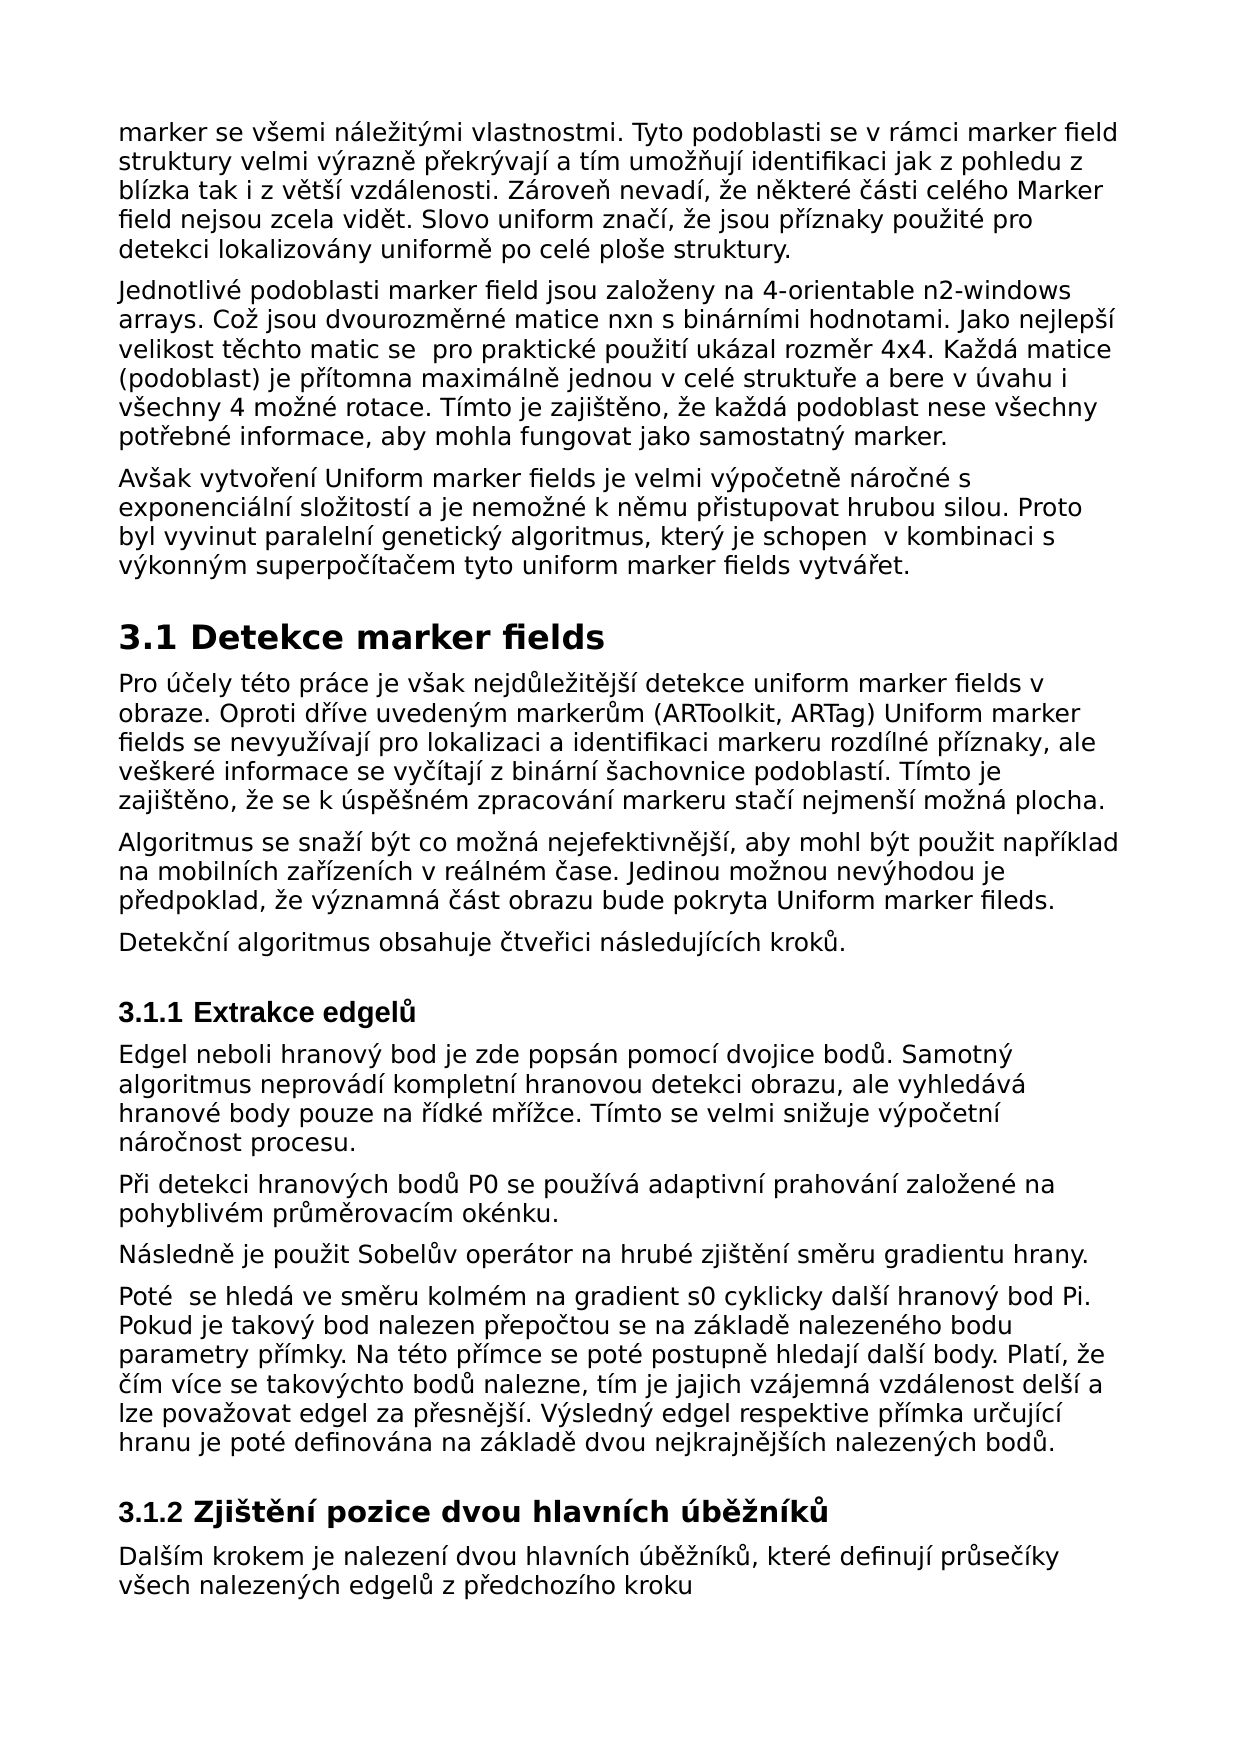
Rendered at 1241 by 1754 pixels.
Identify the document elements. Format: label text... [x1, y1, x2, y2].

text Dalším krokem je nalezení dvou hlavních úběžníků, které definují průsečíky všech nalezených edgelů z předchozího kroku [118, 1542, 1122, 1600]
text Poté se hledá ve směru kolmém na gradient s0 cyklicky další hranový bod Pi. Pokud je takový bod nalezen přepočtou se na základě nalezeného bodu parametry přímky. Na této přímce se poté postupně hledají další body. Platí, že čím více se takovýchto bodů nalezne, tím je jajich vzájemná vzdálenost delší a lze považovat edgel za přesnější. Výsledný edgel respektive přímka určující hranu je poté definována na základě dvou nejkrajnějších nalezených bodů. [118, 1282, 1122, 1457]
text Následně je použit Sobelův operátor na hrubé zjištění směru gradientu hrany. [118, 1241, 1122, 1270]
subtitle Detekce marker fields [118, 618, 1122, 657]
subtitle Zjištění pozice dvou hlavních úběžníků [118, 1495, 1122, 1529]
text Jednotlivé podoblasti marker field jsou založeny na 4-orientable n2-windows arrays. Což jsou dvourozměrné matice nxn s binárními hodnotami. Jako nejlepší velikost těchto matic se pro praktické použití ukázal rozměr 4x4. Každá matice (podoblast) je přítomna maximálně jednou v celé struktuře a bere v úvahu i všechny 4 možné rotace. Tímto je zajištěno, že každá podoblast nese všechny potřebné informace, aby mohla fungovat jako samostatný marker. [118, 276, 1122, 451]
subtitle Extrakce edgelů [118, 995, 1122, 1028]
text marker se všemi náležitými vlastnostmi. Tyto podoblasti se v rámci marker field struktury velmi výrazně překrývají a tím umožňují identifikaci jak z pohledu z blízka tak i z větší vzdálenosti. Zároveň nevadí, že některé části celého Marker field nejsou zcela vidět. Slovo uniform značí, že jsou příznaky použité pro detekci lokalizovány uniformě po celé ploše struktury. [118, 118, 1122, 264]
text Pro účely této práce je však nejdůležitější detekce uniform marker fields v obraze. Oproti dříve uvedeným markerům (ARToolkit, ARTag) Uniform marker fields se nevyužívají pro lokalizaci a identifikaci markeru rozdílné příznaky, ale veškeré informace se vyčítají z binární šachovnice podoblastí. Tímto je zajištěno, že se k úspěšném zpracování markeru stačí nejmenší možná plocha. [118, 670, 1122, 816]
text Edgel neboli hranový bod je zde popsán pomocí dvojice bodů. Samotný algoritmus neprovádí kompletní hranovou detekci obrazu, ale vyhledává hranové body pouze na řídké mřížce. Tímto se velmi snižuje výpočetní náročnost procesu. [118, 1041, 1122, 1157]
text Avšak vytvoření Uniform marker fields je velmi výpočetně náročné s exponenciální složitostí a je nemožné k němu přistupovat hrubou silou. Proto byl vyvinut paralelní genetický algoritmus, který je schopen v kombinaci s výkonným superpočítačem tyto uniform marker fields vytvářet. [118, 464, 1122, 581]
text Při detekci hranových bodů P0 se používá adaptivní prahování založené na pohyblivém průměrovacím okénku. [118, 1170, 1122, 1228]
text Detekční algoritmus obsahuje čtveřici následujících kroků. [118, 928, 1122, 957]
text Algoritmus se snaží být co možná nejefektivnější, aby mohl být použit například na mobilních zařízeních v reálném čase. Jedinou možnou nevýhodou je předpoklad, že významná část obrazu bude pokryta Uniform marker fileds. [118, 828, 1122, 916]
